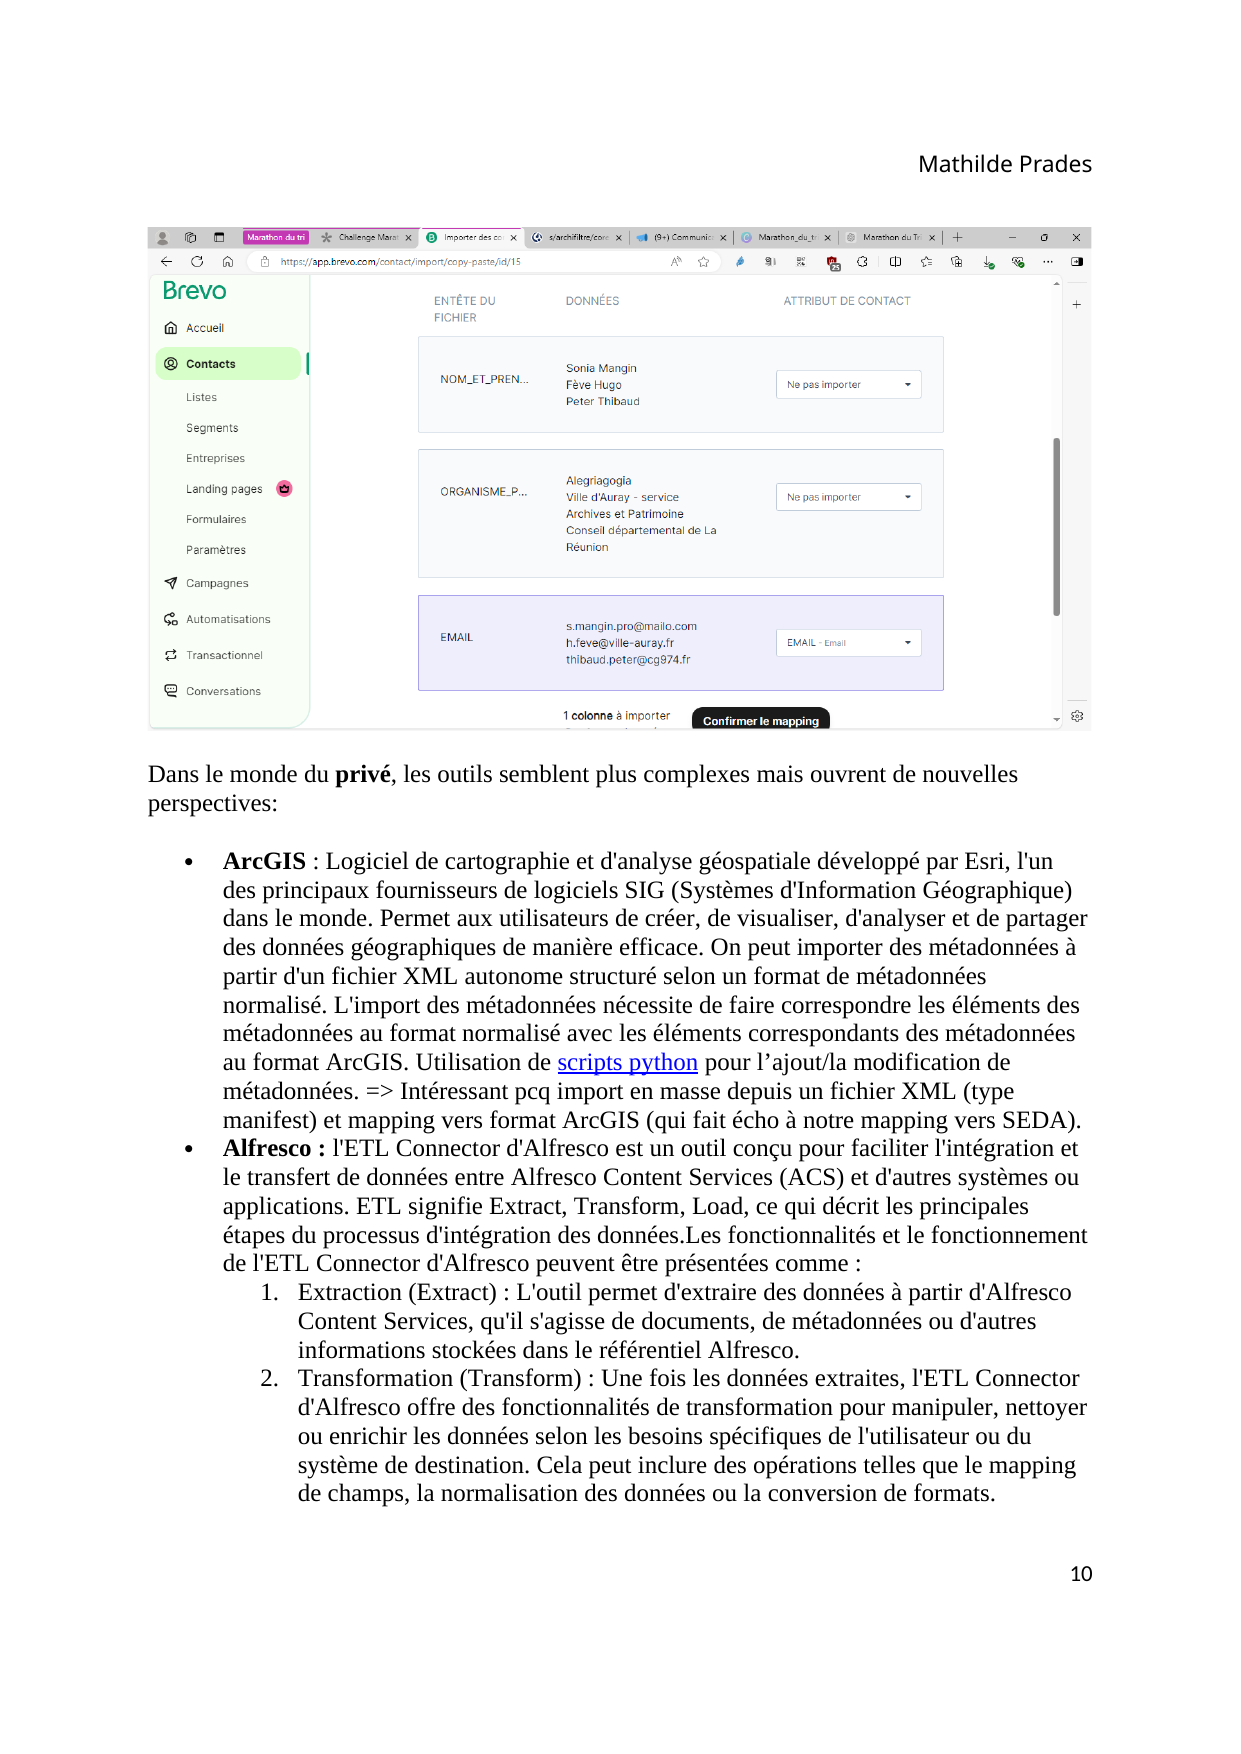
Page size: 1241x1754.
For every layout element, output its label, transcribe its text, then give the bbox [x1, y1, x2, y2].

list Extraction (Extract) : L'outil permet d'extraire des données à partir d'Alfresco Content Services, qu'il s'agisse de documents, de métadonnées ou d'autres informations stockées dans le référentiel Alfresco. [260, 1277, 1093, 1363]
picture [147, 227, 1092, 731]
list ArcGIS : Logiciel de cartographie et d'analyse géospatiale développé par Esri, l'un des principaux fournisseurs de logiciels SIG (Systèmes d'Information Géographique) dans le monde. Permet aux utilisateurs de créer, de visualiser, d'analyser et de partager des données géographiques de manière efficace. On peut importer des métadonnées à partir d'un fichier XML autonome structuré selon un format de métadonnées normalisé. L'import des métadonnées nécessite de faire correspondre les éléments des métadonnées au format normalisé avec les éléments correspondants des métadonnées au format ArcGIS. Utilisation de scripts python pour l’ajout/la modification de métadonnées. => Intéressant pcq import en masse depuis un fichier XML (type manifest) et mapping vers format ArcGIS (qui fait écho à notre mapping vers SEDA). [185, 846, 1093, 1133]
list Alfresco : l'ETL Connector d'Alfresco est un outil conçu pour faciliter l'intégration et le transfert de données entre Alfresco Content Services (ACS) et d'autres systèmes ou applications. ETL signifie Extract, Transform, Load, ce qui décrit les principales étapes du processus d'intégration des données.Les fonctionnalités et le fonctionnement de l'ETL Connector d'Alfresco peuvent être présentées comme : [185, 1133, 1093, 1277]
text Dans le monde du privé, les outils semblent plus complexes mais ouvrent de nouvelles perspectives: [148, 759, 1093, 817]
list Transformation (Transform) : Une fois les données extraites, l'ETL Connector d'Alfresco offre des fonctionnalités de transformation pour manipuler, nettoyer ou enrichir les données selon les besoins spécifiques de l'utilisateur ou du système de destination. Cela peut inclure des opérations telles que le mapping de champs, la normalisation des données ou la conversion de formats. [260, 1363, 1093, 1507]
